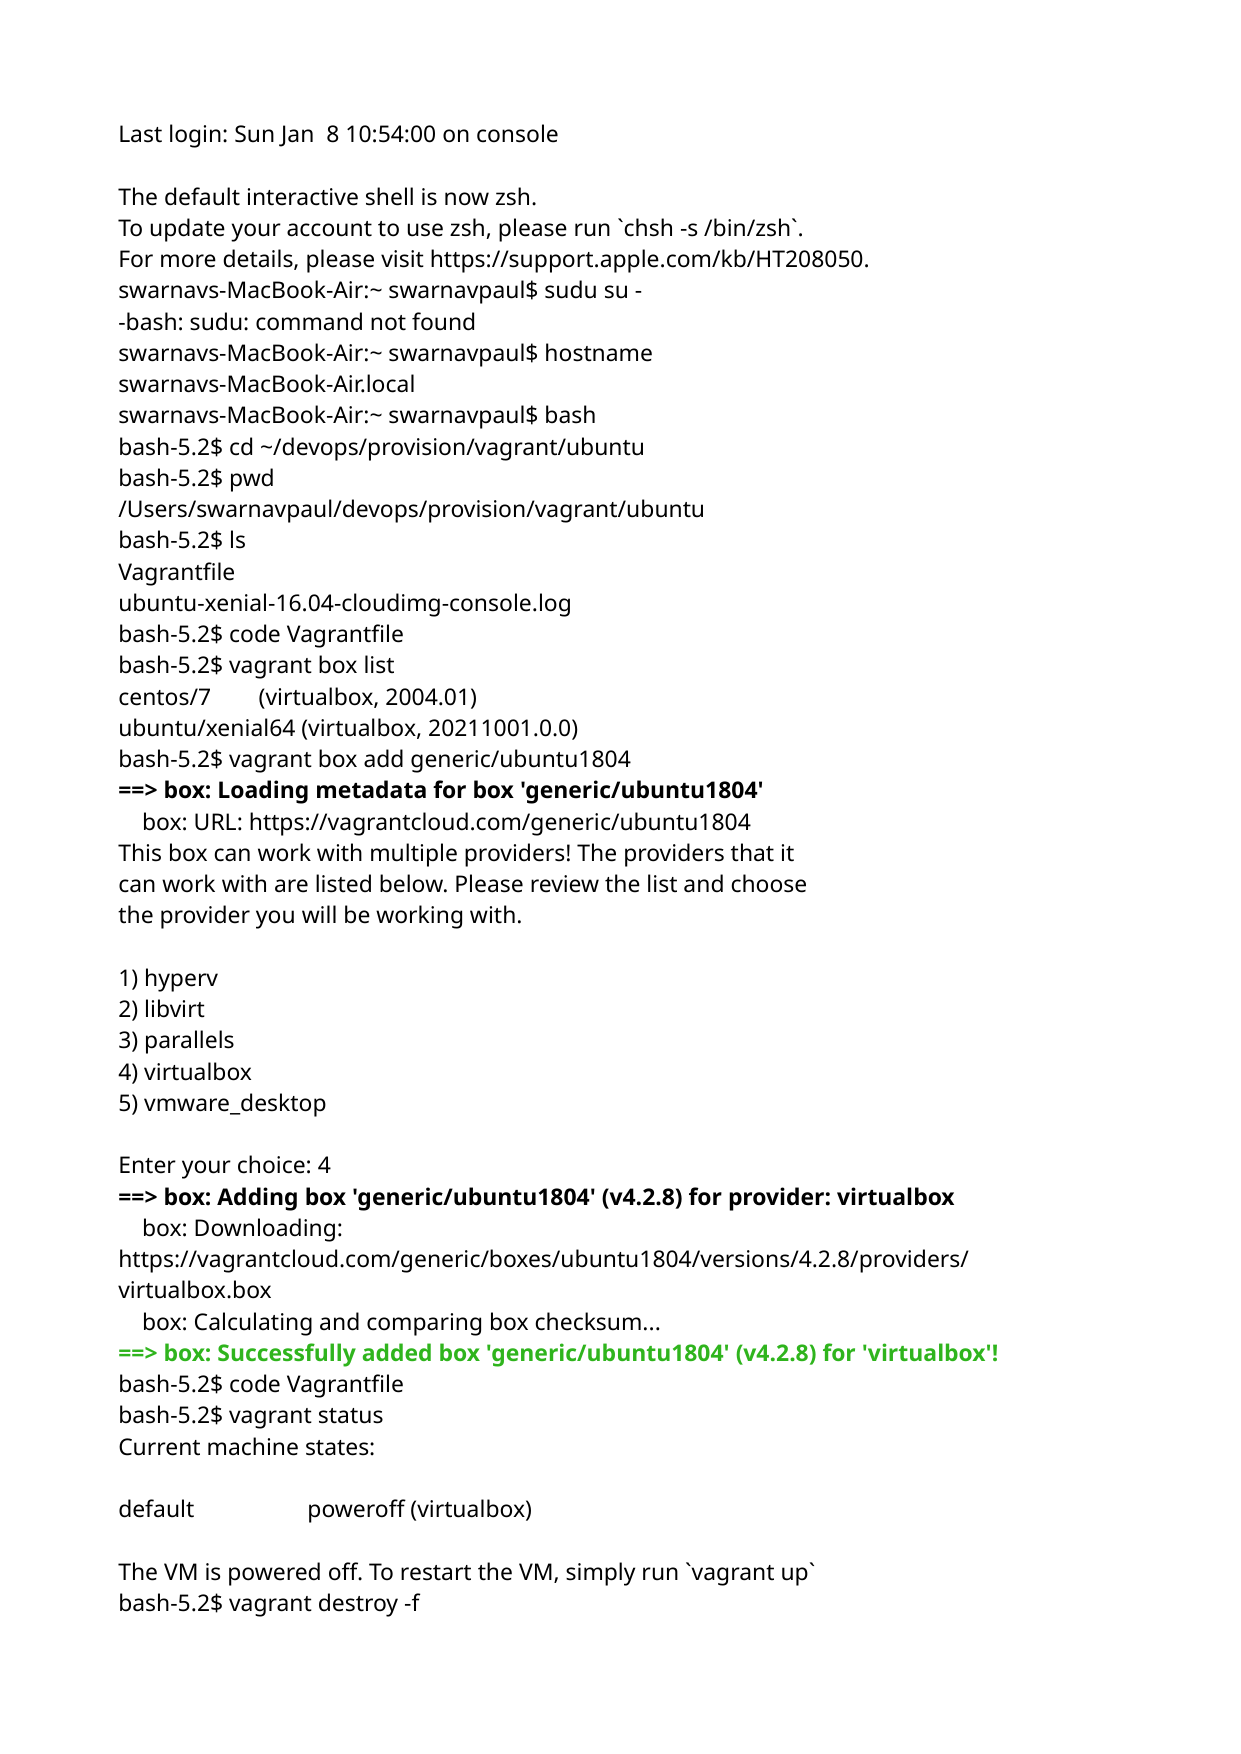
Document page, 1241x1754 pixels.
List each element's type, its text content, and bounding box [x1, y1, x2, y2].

text The default interactive shell is now zsh. [118, 181, 1122, 212]
text 5) vmware_desktop [118, 1087, 1122, 1118]
text swarnavs-MacBook-Air:~ swarnavpaul$ bash [118, 399, 1122, 431]
text box: URL: https://vagrantcloud.com/generic/ubuntu1804 [118, 806, 1122, 837]
text Last login: Sun Jan 8 10:54:00 on console [118, 118, 1122, 149]
text default poweroff (virtualbox) [118, 1493, 1122, 1524]
text 3) parallels [118, 1024, 1122, 1056]
text ==> box: Successfully added box 'generic/ubuntu1804' (v4.2.8) for 'virtualbox'! [118, 1337, 1122, 1368]
text bash-5.2$ ls [118, 524, 1122, 556]
text The VM is powered off. To restart the VM, simply run `vagrant up` [118, 1556, 1122, 1587]
text bash-5.2$ code Vagrantfile [118, 618, 1122, 649]
text box: Calculating and comparing box checksum... [118, 1306, 1122, 1337]
text Enter your choice: 4 [118, 1149, 1122, 1181]
text centos/7 (virtualbox, 2004.01) [118, 681, 1122, 712]
text ubuntu/xenial64 (virtualbox, 20211001.0.0) [118, 712, 1122, 743]
text swarnavs-MacBook-Air.local [118, 368, 1122, 399]
text swarnavs-MacBook-Air:~ swarnavpaul$ hostname [118, 337, 1122, 368]
text This box can work with multiple providers! The providers that it [118, 837, 1122, 868]
text bash-5.2$ vagrant box add generic/ubuntu1804 [118, 743, 1122, 774]
text box: Downloading: https://vagrantcloud.com/generic/boxes/ubuntu1804/versions/4.2.8/providers/virtualbox.box [118, 1212, 1122, 1306]
text ubuntu-xenial-16.04-cloudimg-console.log [118, 587, 1122, 618]
text bash-5.2$ vagrant status [118, 1399, 1122, 1431]
text bash-5.2$ pwd [118, 462, 1122, 493]
text ==> box: Loading metadata for box 'generic/ubuntu1804' [118, 774, 1122, 806]
text ==> box: Adding box 'generic/ubuntu1804' (v4.2.8) for provider: virtualbox [118, 1181, 1122, 1212]
text 1) hyperv [118, 962, 1122, 993]
text bash-5.2$ code Vagrantfile [118, 1368, 1122, 1399]
text -bash: sudu: command not found [118, 306, 1122, 337]
text the provider you will be working with. [118, 899, 1122, 931]
text 2) libvirt [118, 993, 1122, 1024]
text bash-5.2$ vagrant destroy -f [118, 1587, 1122, 1618]
text For more details, please visit https://support.apple.com/kb/HT208050. [118, 243, 1122, 274]
text 4) virtualbox [118, 1056, 1122, 1087]
text swarnavs-MacBook-Air:~ swarnavpaul$ sudu su - [118, 274, 1122, 306]
text Vagrantfile [118, 556, 1122, 587]
text can work with are listed below. Please review the list and choose [118, 868, 1122, 899]
text bash-5.2$ cd ~/devops/provision/vagrant/ubuntu [118, 431, 1122, 462]
text To update your account to use zsh, please run `chsh -s /bin/zsh`. [118, 212, 1122, 243]
text bash-5.2$ vagrant box list [118, 649, 1122, 681]
text Current machine states: [118, 1431, 1122, 1462]
text /Users/swarnavpaul/devops/provision/vagrant/ubuntu [118, 493, 1122, 524]
